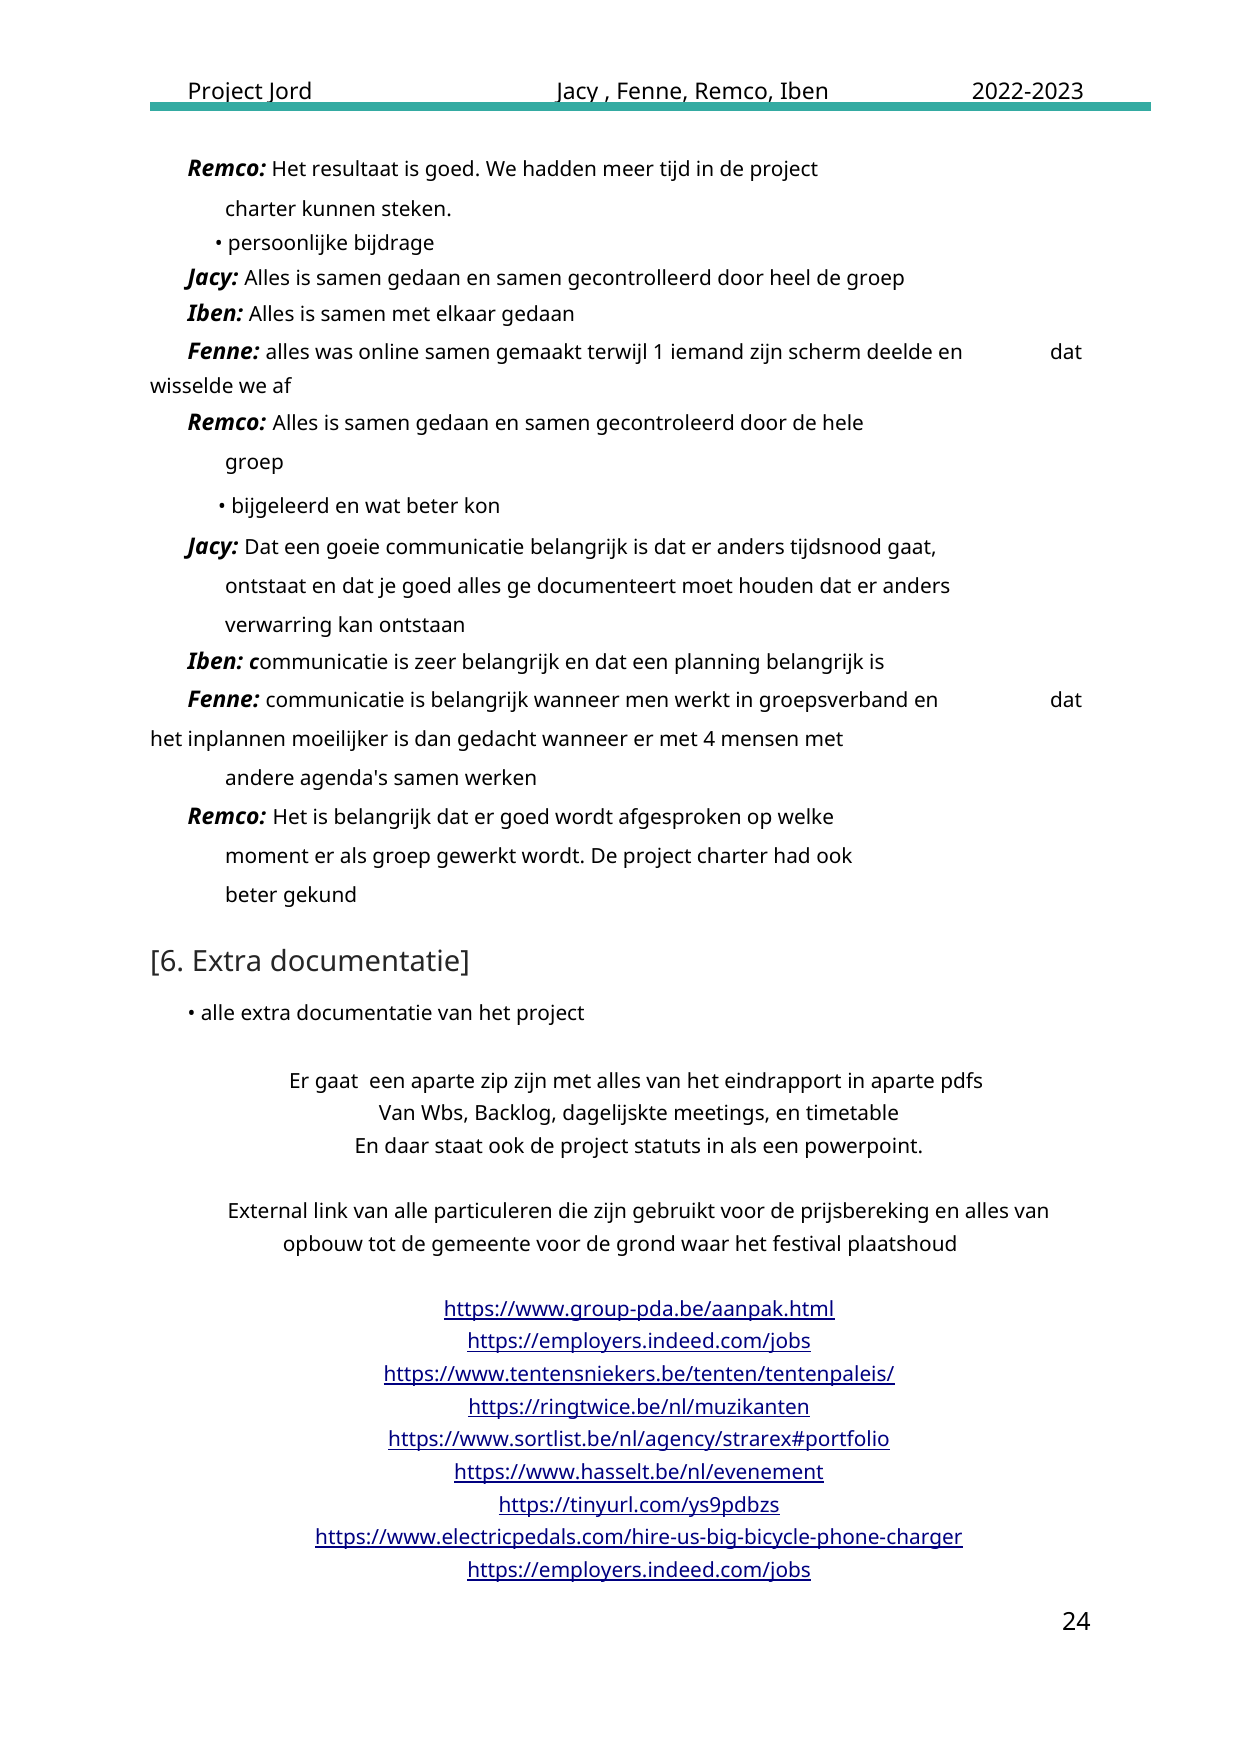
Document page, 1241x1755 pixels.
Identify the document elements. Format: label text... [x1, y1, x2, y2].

text Remco: Het is belangrijk dat er goed wordt afgesproken op welke moment er als groep gewerkt wordt. De project charter had ook beter gekund [150, 798, 1090, 910]
text https://www.group-pda.be/aanpak.html [150, 1294, 1090, 1322]
text https://www.tentensniekers.be/tenten/tentenpaleis/ [150, 1359, 1090, 1388]
text https://www.sortlist.be/nl/agency/strarex#portfolio [150, 1424, 1090, 1453]
text https://ringtwice.be/nl/muzikanten [150, 1392, 1090, 1420]
text Jacy: Dat een goeie communicatie belangrijk is dat er anders tijdsnood gaat, ontstaat en dat je goed alles ge documenteert moet houden dat er anders verwarring kan ontstaan [150, 528, 1090, 640]
text Remco: Alles is samen gedaan en samen gecontroleerd door de hele groep [150, 404, 1090, 477]
text https://employers.indeed.com/jobs [150, 1555, 1090, 1583]
text • alle extra documentatie van het project [150, 994, 1090, 1028]
text Fenne: communicatie is belangrijk wanneer men werkt in groepsverband en dat het inplannen moeilijker is dan gedacht wanneer er met 4 mensen met andere agenda's samen werken [150, 681, 1090, 792]
text https://www.electricpedals.com/hire-us-big-bicycle-phone-charger [150, 1522, 1090, 1551]
text Jacy: Alles is samen gedaan en samen gecontrolleerd door heel de groep [150, 261, 1090, 292]
text Iben: communicatie is zeer belangrijk en dat een planning belangrijk is [150, 645, 1090, 676]
text https://tinyurl.com/ys9pdbzs [150, 1490, 1090, 1518]
text Van Wbs, Backlog, dagelijskte meetings, en timetable [150, 1098, 1090, 1127]
text https://employers.indeed.com/jobs [150, 1327, 1090, 1355]
text • bijgeleerd en wat beter kon [150, 482, 1090, 522]
text https://www.hasselt.be/nl/evenement [150, 1457, 1090, 1486]
text En daar staat ook de project statuts in als een powerpoint. [150, 1131, 1090, 1159]
text • persoonlijke bijdrage [150, 228, 1090, 257]
text Fenne: alles was online samen gemaakt terwijl 1 iemand zijn scherm deelde en dat wisselde we af [150, 333, 1090, 399]
subtitle [6. Extra documentatie] [150, 940, 1090, 980]
text Remco: Het resultaat is goed. We hadden meer tijd in de project charter kunnen steken. [150, 150, 1090, 223]
text External link van alle particuleren die zijn gebruikt voor de prijsbereking en alles van opbouw tot de gemeente voor de grond waar het festival plaatshoud [150, 1196, 1090, 1257]
text Iben: Alles is samen met elkaar gedaan [150, 297, 1090, 328]
text Er gaat een aparte zip zijn met alles van het eindrapport in aparte pdfs [150, 1066, 1090, 1094]
